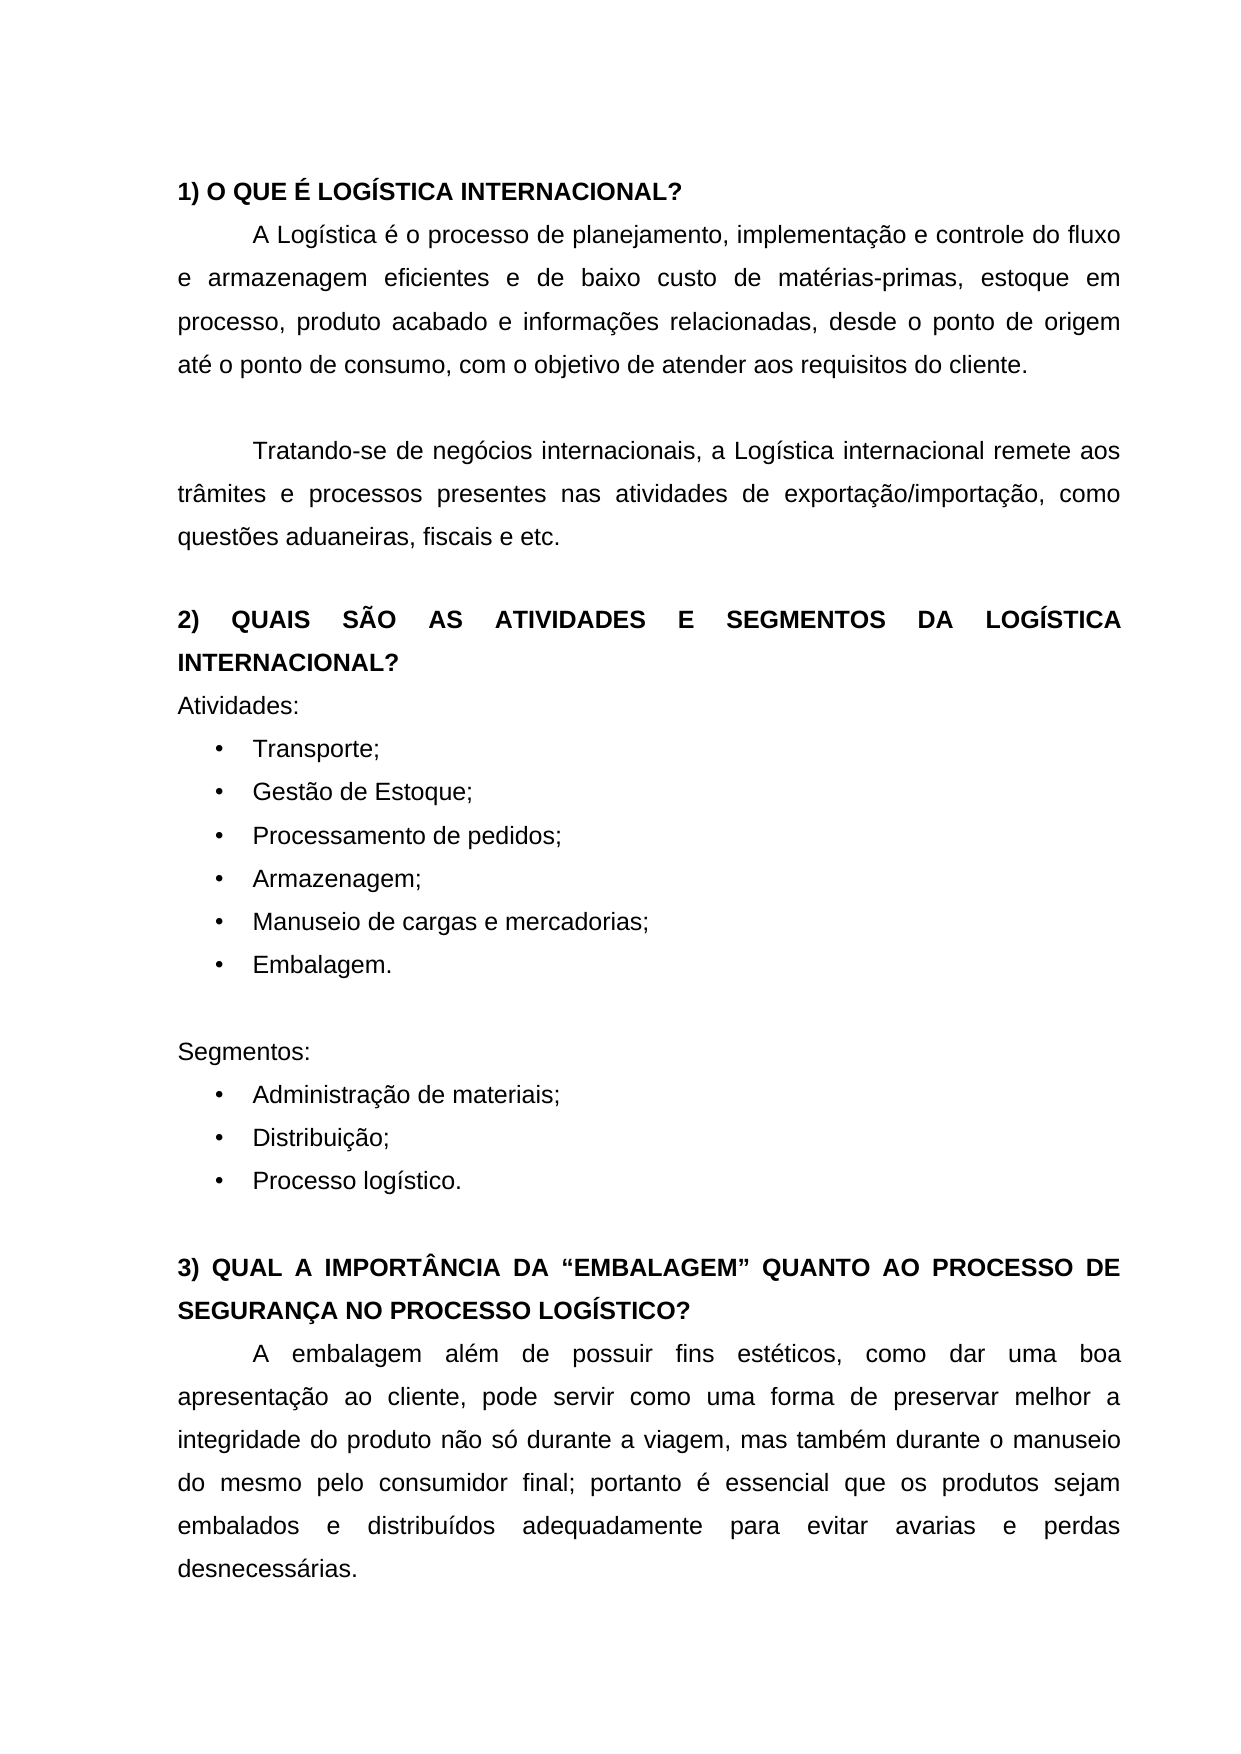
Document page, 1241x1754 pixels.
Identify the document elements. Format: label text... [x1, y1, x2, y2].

text 2) QUAIS SÃO AS ATIVIDADES E SEGMENTOS DA LOGÍSTICA INTERNACIONAL? [177, 605, 1122, 677]
list Transporte; [215, 734, 1122, 763]
text Tratando-se de negócios internacionais, a Logística internacional remete aos trâmites e processos presentes nas atividades de exportação/importação, como questões aduaneiras, fiscais e etc. [177, 436, 1122, 551]
text Segmentos: [177, 1037, 1122, 1065]
list Processo logístico. [215, 1166, 1122, 1195]
text A Logística é o processo de planejamento, implementação e controle do fluxo e armazenagem eficientes e de baixo custo de matérias-primas, estoque em processo, produto acabado e informações relacionadas, desde o ponto de origem até o ponto de consumo, com o objetivo de atender aos requisitos do cliente. [177, 220, 1122, 378]
list Distribuição; [215, 1123, 1122, 1152]
list Administração de materiais; [215, 1080, 1122, 1109]
text Atividades: [177, 691, 1122, 720]
text 3) QUAL A IMPORTÂNCIA DA “EMBALAGEM” QUANTO AO PROCESSO DE SEGURANÇA NO PROCESSO LOGÍSTICO? [177, 1253, 1122, 1324]
list Embalagem. [215, 950, 1122, 979]
text A embalagem além de possuir fins estéticos, como dar uma boa apresentação ao cliente, pode servir como uma forma de preservar melhor a integridade do produto não só durante a viagem, mas também durante o manuseio do mesmo pelo consumidor final; portanto é essencial que os produtos sejam embalados e distribuídos adequadamente para evitar avarias e perdas desnecessárias. [177, 1339, 1122, 1583]
list Manuseio de cargas e mercadorias; [215, 907, 1122, 936]
list Gestão de Estoque; [215, 777, 1122, 806]
list Processamento de pedidos; [215, 821, 1122, 849]
list Armazenagem; [215, 864, 1122, 893]
text 1) O QUE É LOGÍSTICA INTERNACIONAL? [177, 177, 1122, 206]
